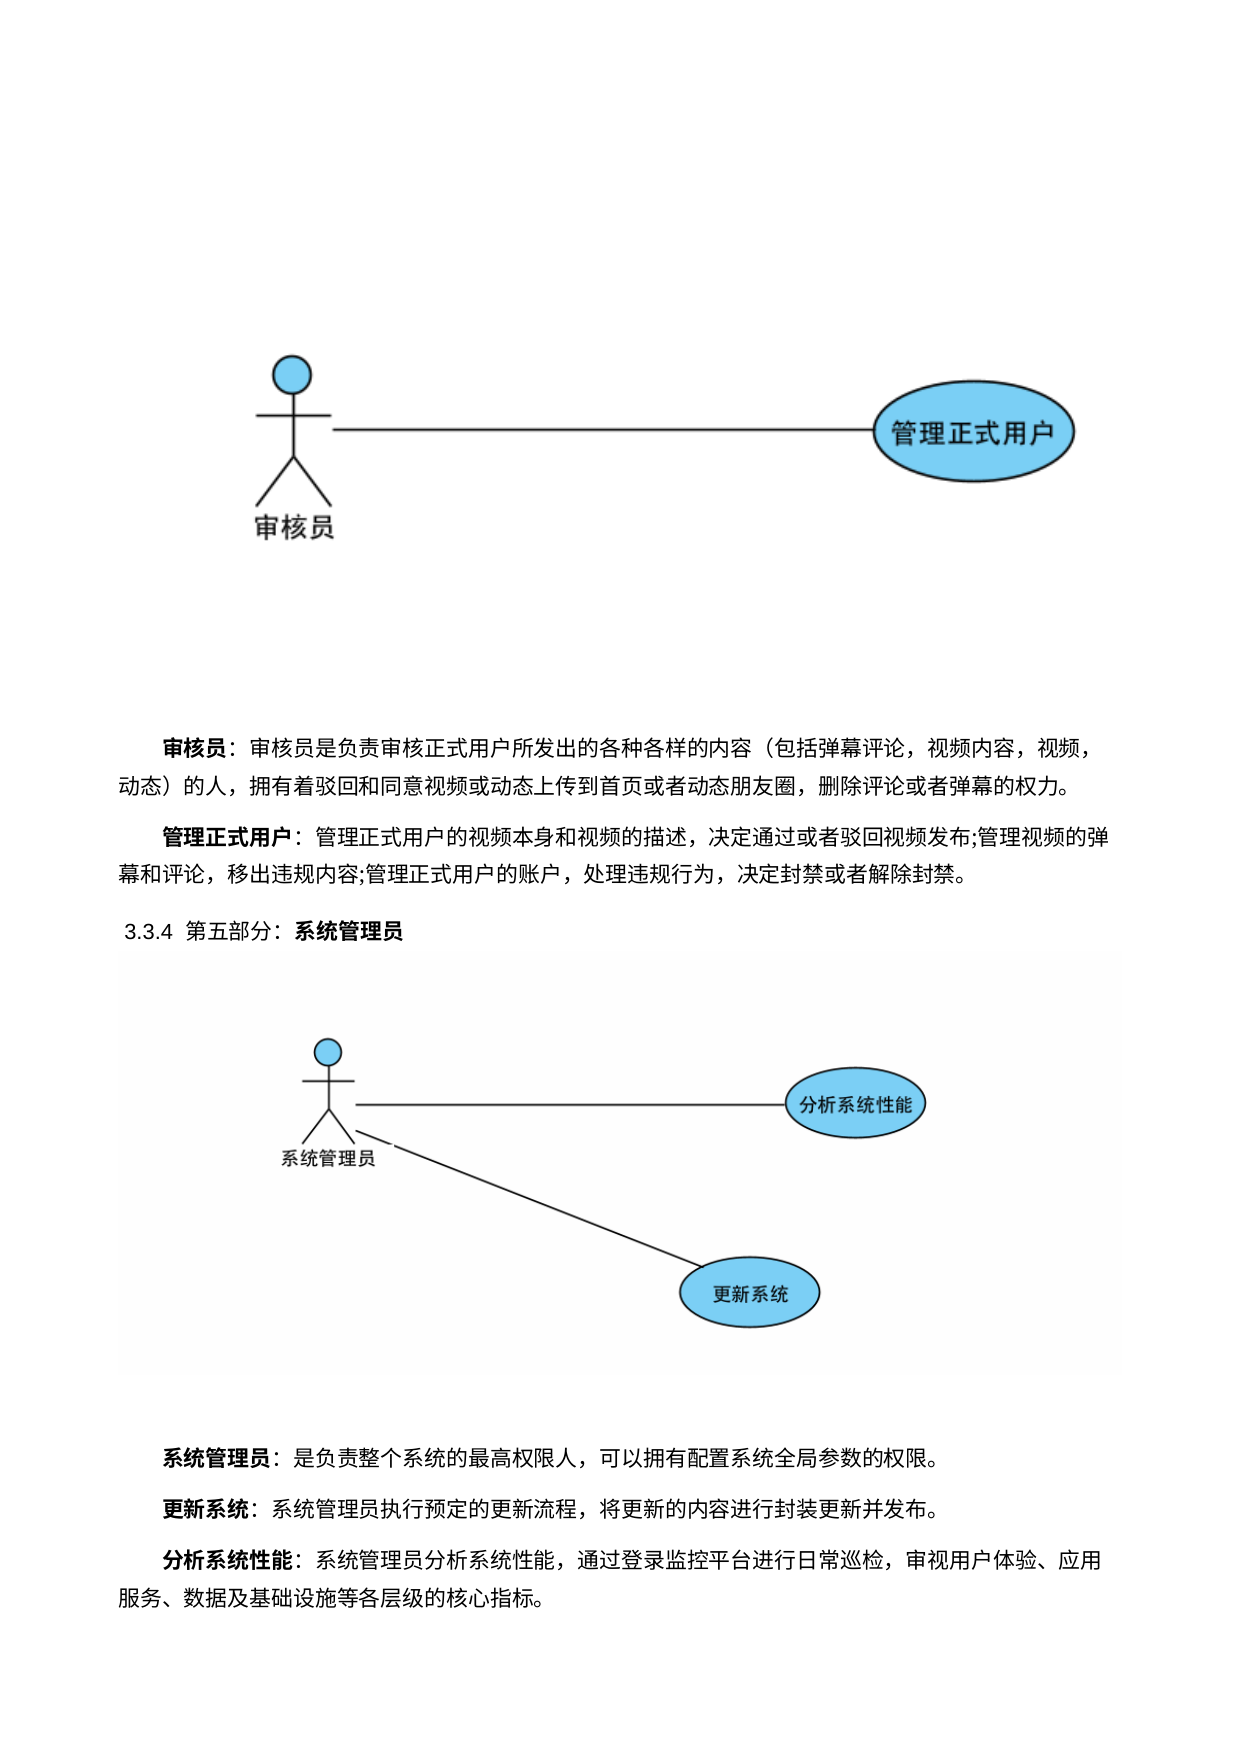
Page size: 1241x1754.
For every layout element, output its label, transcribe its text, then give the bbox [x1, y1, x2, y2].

text 分析系统性能：系统管理员分析系统性能，通过登录监控平台进行日常巡检，审视用户体验、应用服务、数据及基础设施等各层级的核心指标。 [118, 1543, 1122, 1613]
picture [118, 207, 1122, 628]
text 系统管理员：是负责整个系统的最高权限人，可以拥有配置系统全局参数的权限。 [118, 1441, 1122, 1473]
text 审核员：审核员是负责审核正式用户所发出的各种各样的内容（包括弹幕评论，视频内容，视频，动态）的人，拥有着驳回和同意视频或动态上传到首页或者动态朋友圈，删除评论或者弹幕的权力。 [118, 731, 1122, 800]
text 管理正式用户：管理正式用户的视频本身和视频的描述，决定通过或者驳回视频发布;管理视频的弹幕和评论，移出违规内容;管理正式用户的账户，处理违规行为，决定封禁或者解除封禁。 [118, 819, 1122, 889]
picture [118, 951, 1123, 1375]
subtitle 第五部分：系统管理员 [118, 914, 1122, 946]
text 更新系统：系统管理员执行预定的更新流程，将更新的内容进行封装更新并发布。 [118, 1492, 1122, 1524]
